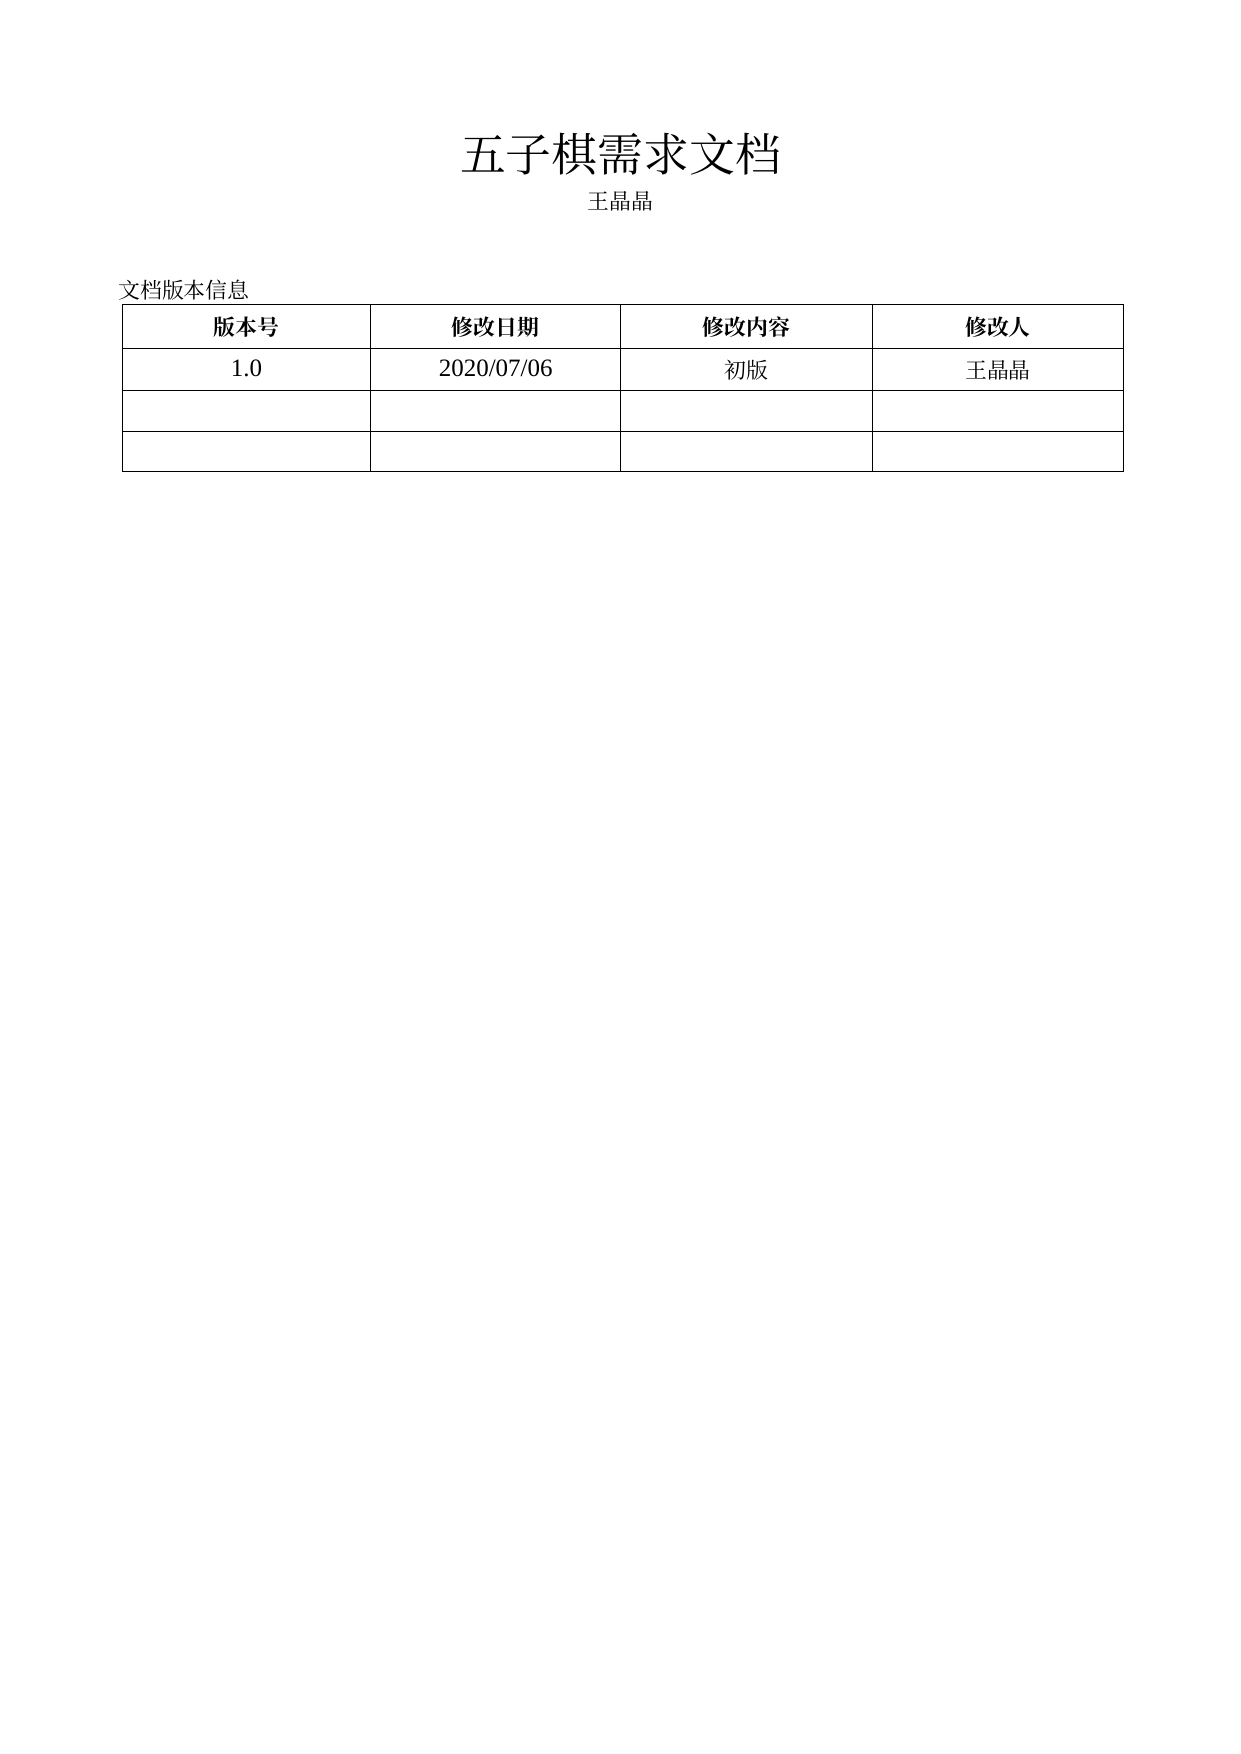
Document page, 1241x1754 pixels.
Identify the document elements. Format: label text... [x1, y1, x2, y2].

table_cell 2020/07/06 [371, 349, 620, 390]
table_header 修改人 [873, 305, 1123, 347]
table_cell [873, 432, 1123, 471]
table_cell 1.0 [123, 349, 370, 390]
text 五子棋需求文档 [118, 118, 1122, 184]
table_header 版本号 [123, 305, 370, 347]
text 王晶晶 [118, 184, 1122, 215]
table_cell [371, 391, 620, 431]
table_header 修改内容 [621, 305, 872, 347]
table_cell [621, 391, 872, 431]
table_header 修改日期 [371, 305, 620, 347]
table_cell 初版 [621, 349, 872, 390]
table_cell [621, 432, 872, 471]
table_cell [123, 432, 370, 471]
table_cell [873, 391, 1123, 431]
table_cell 王晶晶 [873, 349, 1123, 390]
text 文档版本信息 [118, 273, 1122, 304]
table_cell [371, 432, 620, 471]
table_cell [123, 391, 370, 431]
